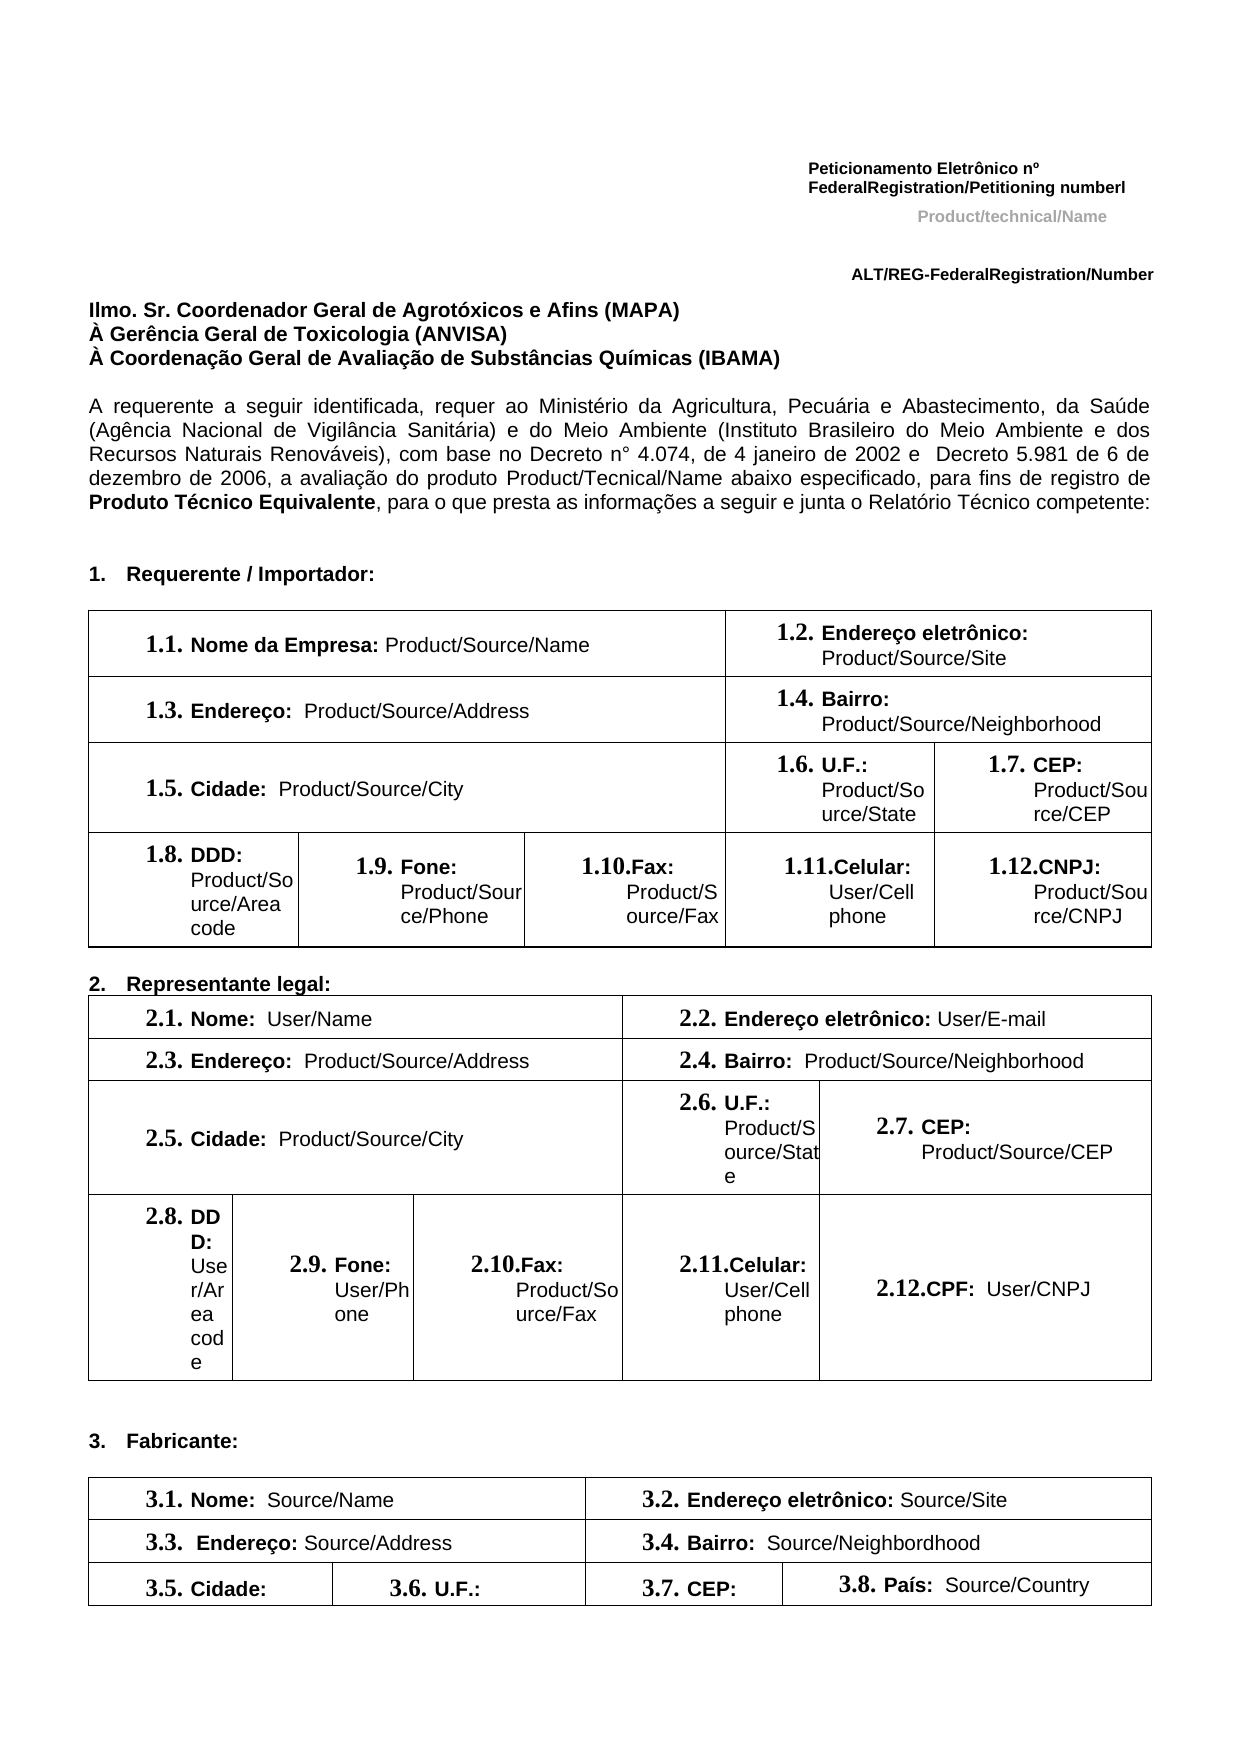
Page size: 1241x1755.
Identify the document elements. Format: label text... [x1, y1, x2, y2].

table_header Nome da Empresa: Product/Source/Name [89, 611, 725, 676]
list Requerente / Importador: [89, 562, 1211, 586]
table_cell Endereço: Source/Address [89, 1520, 585, 1562]
table_cell CEP: Product/Source/CEP [935, 743, 1151, 832]
table_cell Fone: Product/Source/Phone [299, 833, 524, 946]
table_cell Cidade: Product/Source/City [89, 743, 725, 832]
table_cell CPF: User/CNPJ [820, 1195, 1151, 1380]
text Peticionamento Eletrônico nº FederalRegistration/Petitioning numberl [808, 158, 1149, 197]
table_cell País: Source/Country [783, 1563, 1151, 1605]
table_cell Celular: User/Cell phone [726, 833, 934, 946]
table_cell CEP: Product/Source/CEP [820, 1081, 1151, 1194]
text Ilmo. Sr. Coordenador Geral de Agrotóxicos e Afins (MAPA) [89, 298, 836, 322]
table_cell CEP: Source/CEP [586, 1563, 782, 1605]
table_cell Endereço: Product/Source/Address [89, 677, 725, 742]
table_cell Cidade: Product/Source/City [89, 1081, 622, 1194]
table_header Endereço eletrônico: User/E-mail [623, 996, 1151, 1038]
table_cell U.F.: Source/State [333, 1563, 585, 1605]
table_cell U.F.: Product/Source/State [726, 743, 934, 832]
text À Gerência Geral de Toxicologia (ANVISA) [89, 322, 836, 346]
table_cell Bairro: Product/Source/Neighborhood [623, 1039, 1151, 1080]
table_cell Fax: Product/Source/Fax [414, 1195, 622, 1380]
table_header Nome: Source/Name [89, 1478, 585, 1519]
table_cell Bairro: Product/Source/Neighborhood [726, 677, 1151, 742]
table_cell Fone: User/Phone [233, 1195, 413, 1380]
table_cell Endereço: Product/Source/Address [89, 1039, 622, 1080]
table_cell DDD: User/Area code [89, 1195, 232, 1380]
table_header Endereço eletrônico: Product/Source/Site [726, 611, 1151, 676]
table_cell Celular: User/Cell phone [623, 1195, 819, 1380]
table_header Nome: User/Name [89, 996, 622, 1038]
table_cell Cidade: Source/City [89, 1563, 332, 1605]
table_cell Fax: Product/Source/Fax [525, 833, 725, 946]
table_cell Bairro: Source/Neighbordhood [586, 1520, 1151, 1562]
table_cell U.F.: Product/Source/State [623, 1081, 819, 1194]
text À Coordenação Geral de Avaliação de Substâncias Químicas (IBAMA) [89, 346, 836, 370]
text A requerente a seguir identificada, requer ao Ministério da Agricultura, Pecuária e Abastecimento, da Saúde (Agência Nacional de Vigilância Sanitária) e do Meio Ambiente (Instituto Brasileiro do Meio Ambiente e dos Recursos Naturais Renováveis), com base no Decreto n° 4.074, de 4 janeiro de 2002 e Decreto 5.981 de 6 de dezembro de 2006, a avaliação do produto Product/Tecnical/Name abaixo especificado, para fins de registro de Produto Técnico Equivalente, para o que presta as informações a seguir e junta o Relatório Técnico competente: [89, 394, 1152, 514]
table_cell CNPJ: Product/Source/CNPJ [935, 833, 1151, 946]
list Fabricante: [89, 1429, 1211, 1453]
list Representante legal: [89, 971, 1211, 995]
table_cell DDD: Product/Source/Area code [89, 833, 298, 946]
table_header Endereço eletrônico: Source/Site [586, 1478, 1151, 1519]
text ALT/REG-FederalRegistration/Number [851, 265, 1185, 284]
